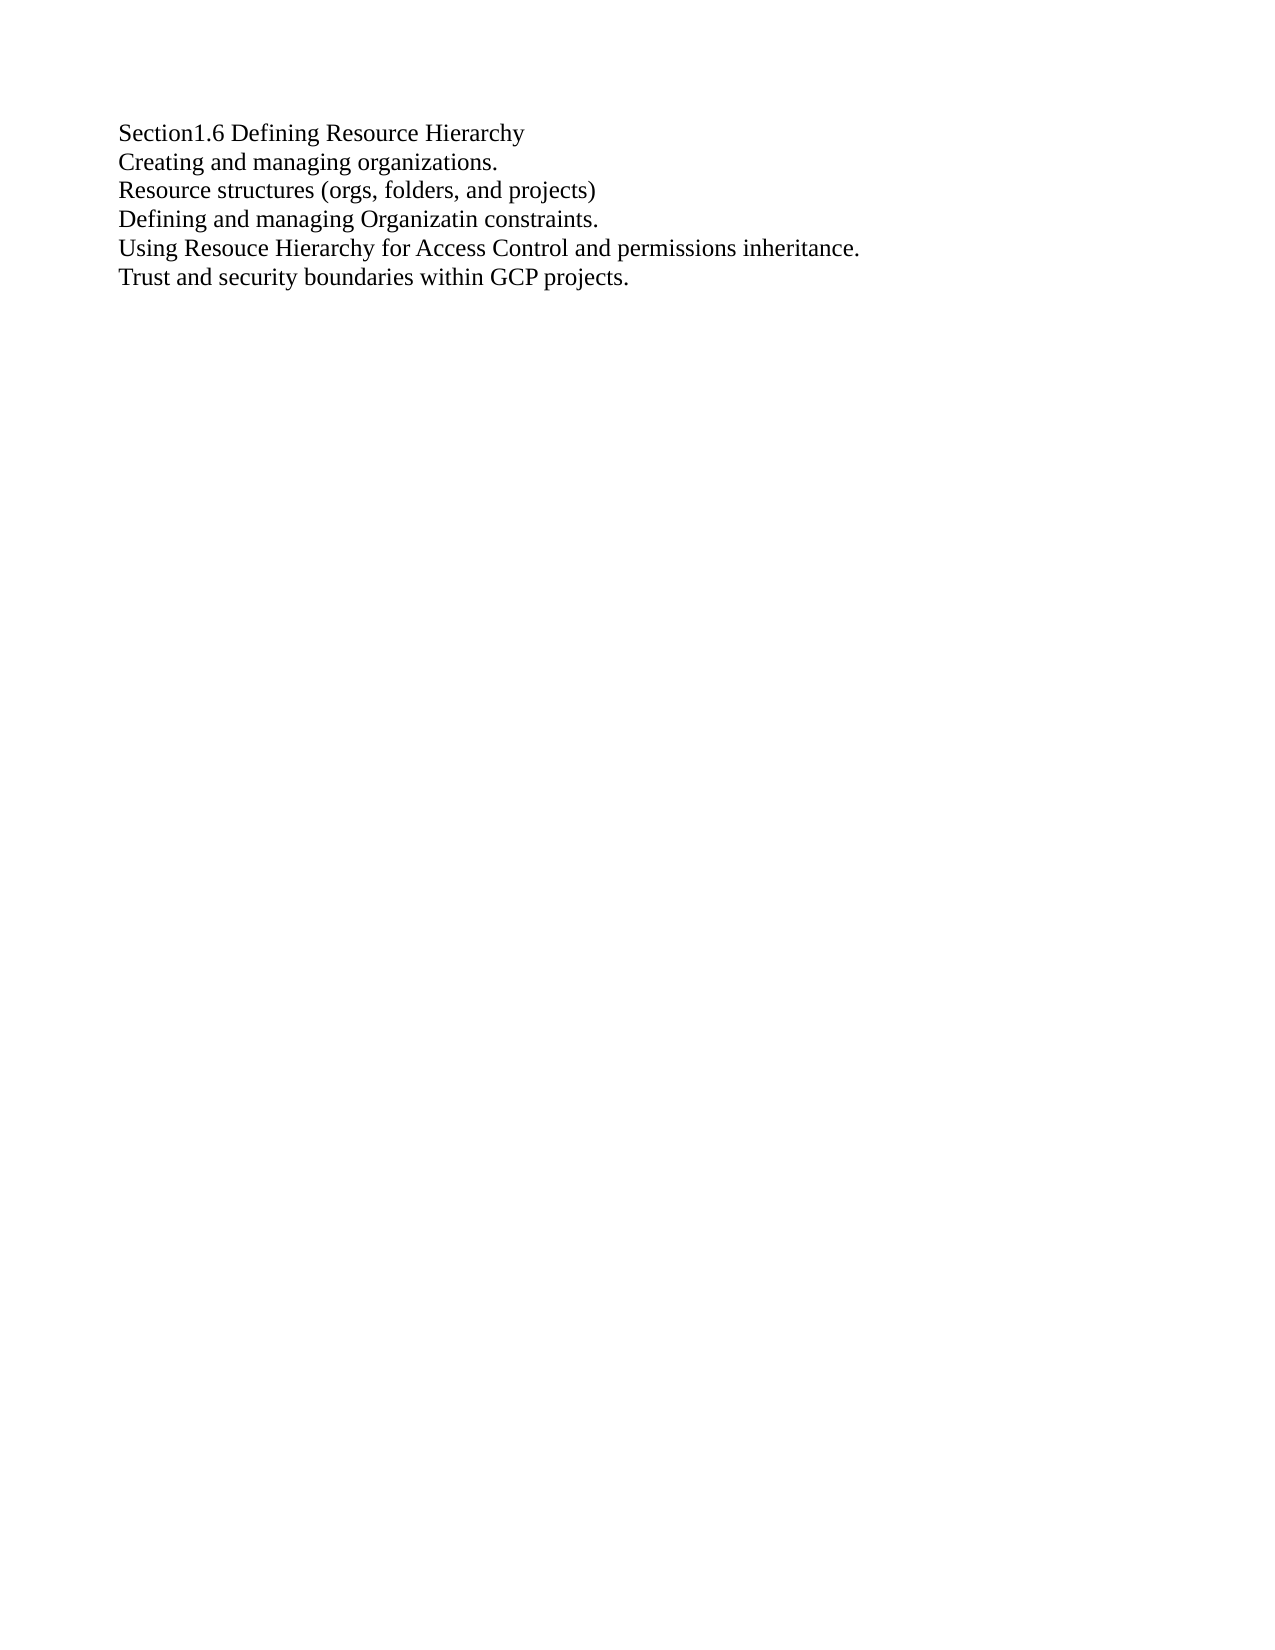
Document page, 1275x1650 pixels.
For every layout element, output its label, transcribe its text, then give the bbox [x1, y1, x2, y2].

text Resource structures (orgs, folders, and projects) [118, 176, 1157, 204]
text Defining and managing Organizatin constraints. [118, 204, 1157, 233]
text Using Resouce Hierarchy for Access Control and permissions inheritance. [118, 233, 1157, 262]
text Section1.6 Defining Resource Hierarchy [118, 118, 1157, 147]
text Trust and security boundaries within GCP projects. [118, 262, 1157, 291]
text Creating and managing organizations. [118, 147, 1157, 176]
